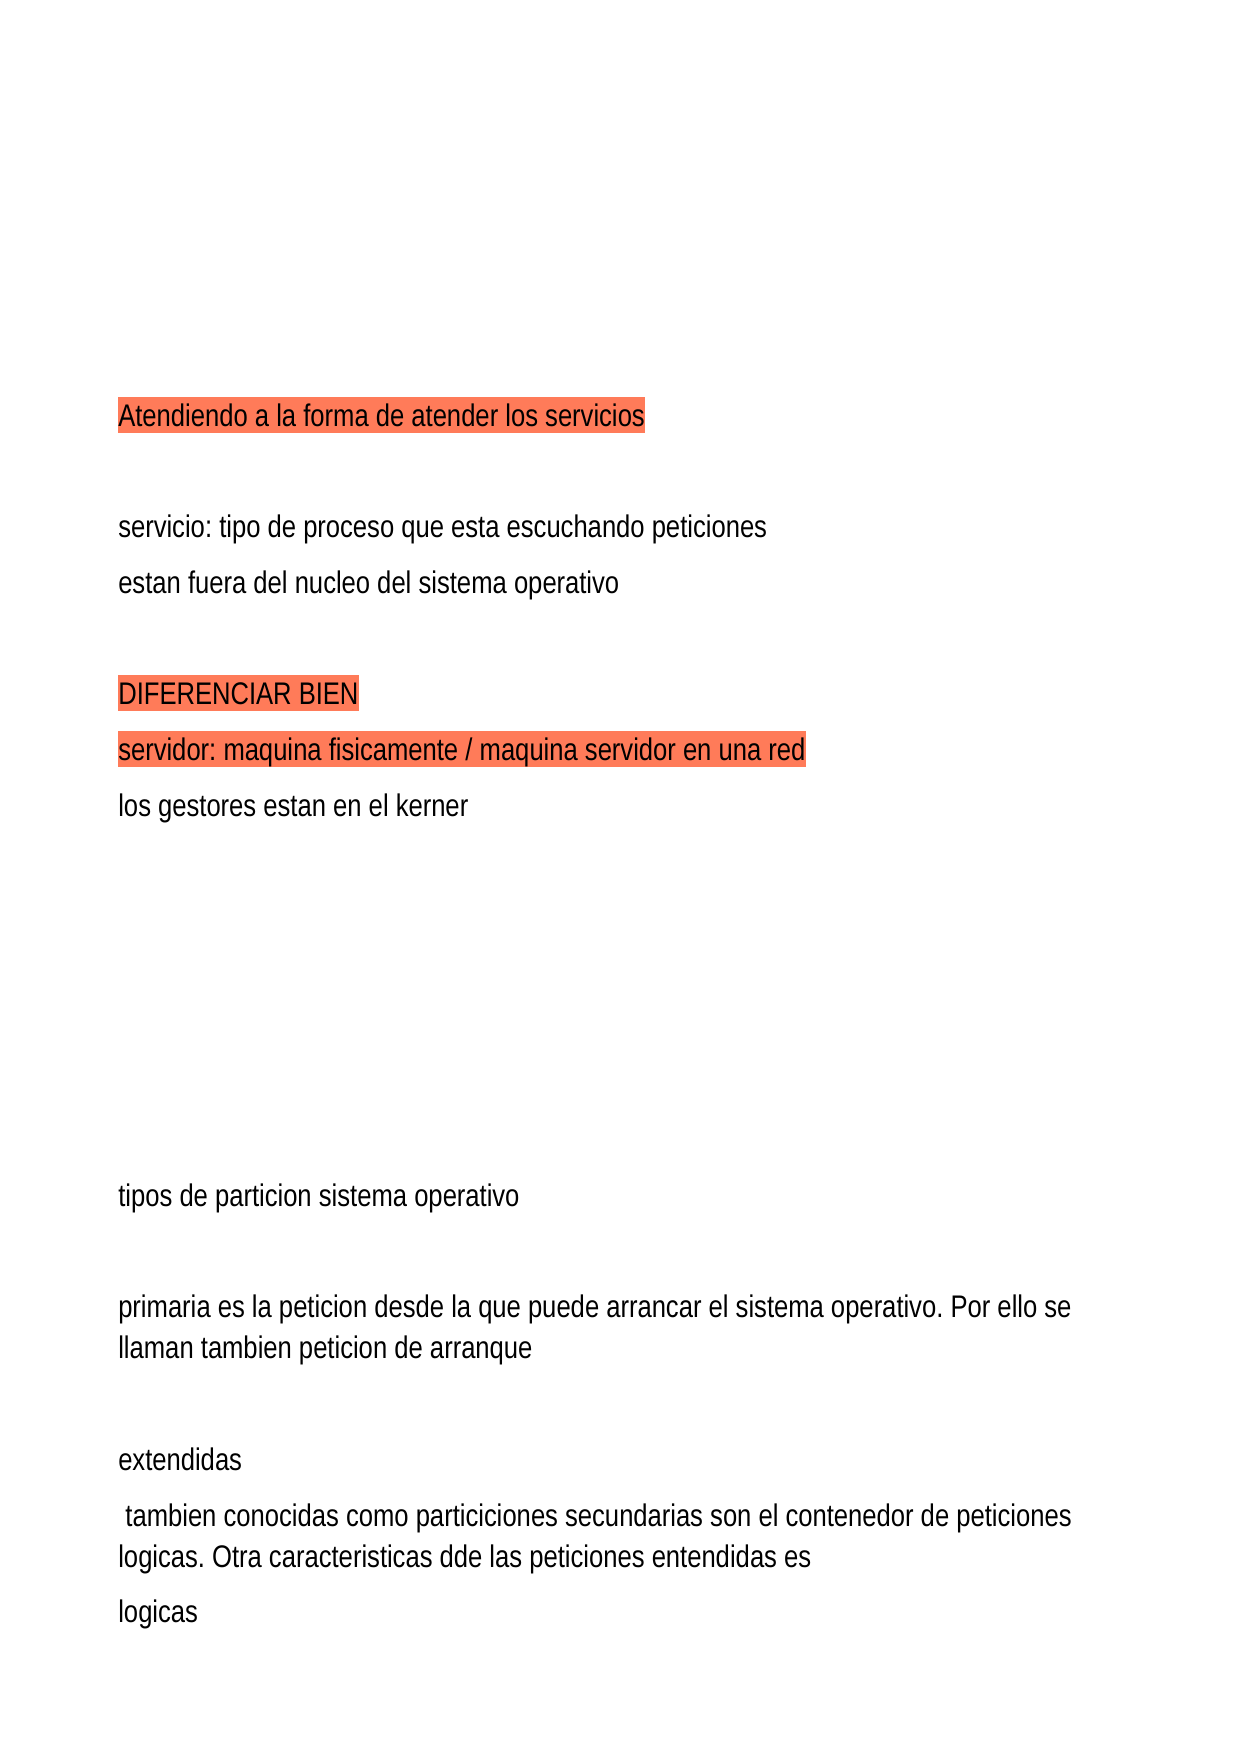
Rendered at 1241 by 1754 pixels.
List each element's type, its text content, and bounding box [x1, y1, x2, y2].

text primaria es la peticion desde la que puede arrancar el sistema operativo. Por ello se llaman tambien peticion de arranque [118, 1288, 1122, 1365]
text logicas [118, 1594, 1122, 1629]
text Atendiendo a la forma de atender los servicios [118, 397, 1122, 433]
text los gestores estan en el kerner [118, 787, 1122, 823]
text DIFERENCIAR BIEN [118, 675, 1122, 711]
text servidor: maquina fisicamente / maquina servidor en una red [118, 731, 1122, 767]
text tipos de particion sistema operativo [118, 1177, 1122, 1213]
text tambien conocidas como particiciones secundarias son el contenedor de peticiones logicas. Otra caracteristicas dde las peticiones entendidas es [118, 1497, 1122, 1574]
text servicio: tipo de proceso que esta escuchando peticiones [118, 508, 1122, 544]
text extendidas [118, 1441, 1122, 1477]
text estan fuera del nucleo del sistema operativo [118, 564, 1122, 600]
